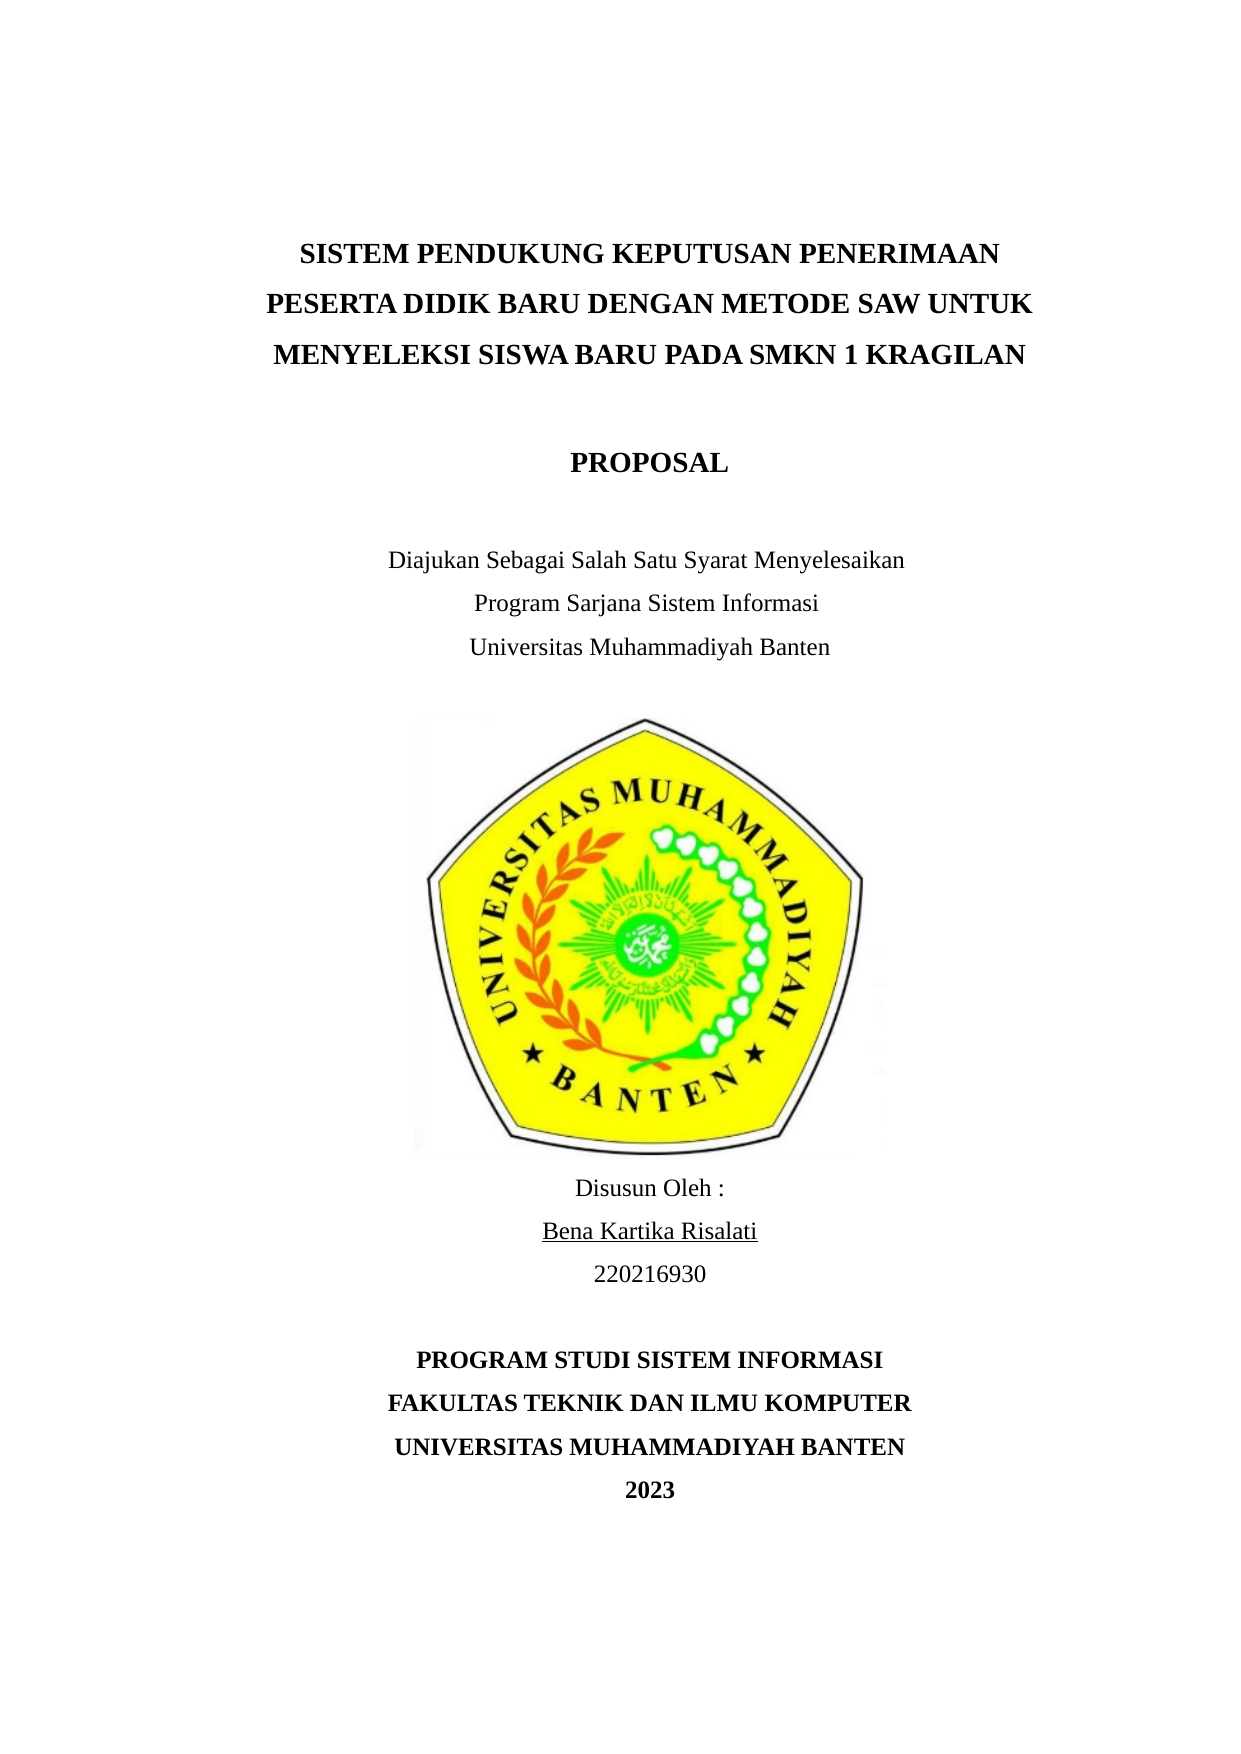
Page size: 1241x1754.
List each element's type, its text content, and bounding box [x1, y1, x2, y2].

text PROGRAM STUDI SISTEM INFORMASI [236, 1345, 1063, 1374]
text Disusun Oleh : [236, 1173, 1063, 1202]
text 2023 [236, 1475, 1063, 1503]
text Diajukan Sebagai Salah Satu Syarat Menyelesaikan [236, 545, 1063, 574]
text SISTEM PENDUKUNG KEPUTUSAN PENERIMAAN PESERTA DIDIK BARU DENGAN METODE SAW UNTUK MENYELEKSI SISWA BARU PADA SMKN 1 KRAGILAN [236, 236, 1063, 370]
text FAKULTAS TEKNIK DAN ILMU KOMPUTER [236, 1388, 1063, 1417]
text PROPOSAL [236, 445, 1063, 478]
text 220216930 [236, 1259, 1063, 1288]
text Program Sarjana Sistem Informasi [236, 588, 1063, 617]
picture [413, 717, 886, 1159]
text Universitas Muhammadiyah Banten [236, 632, 1063, 660]
text UNIVERSITAS MUHAMMADIYAH BANTEN [236, 1432, 1063, 1460]
text Bena Kartika Risalati [236, 1216, 1063, 1245]
